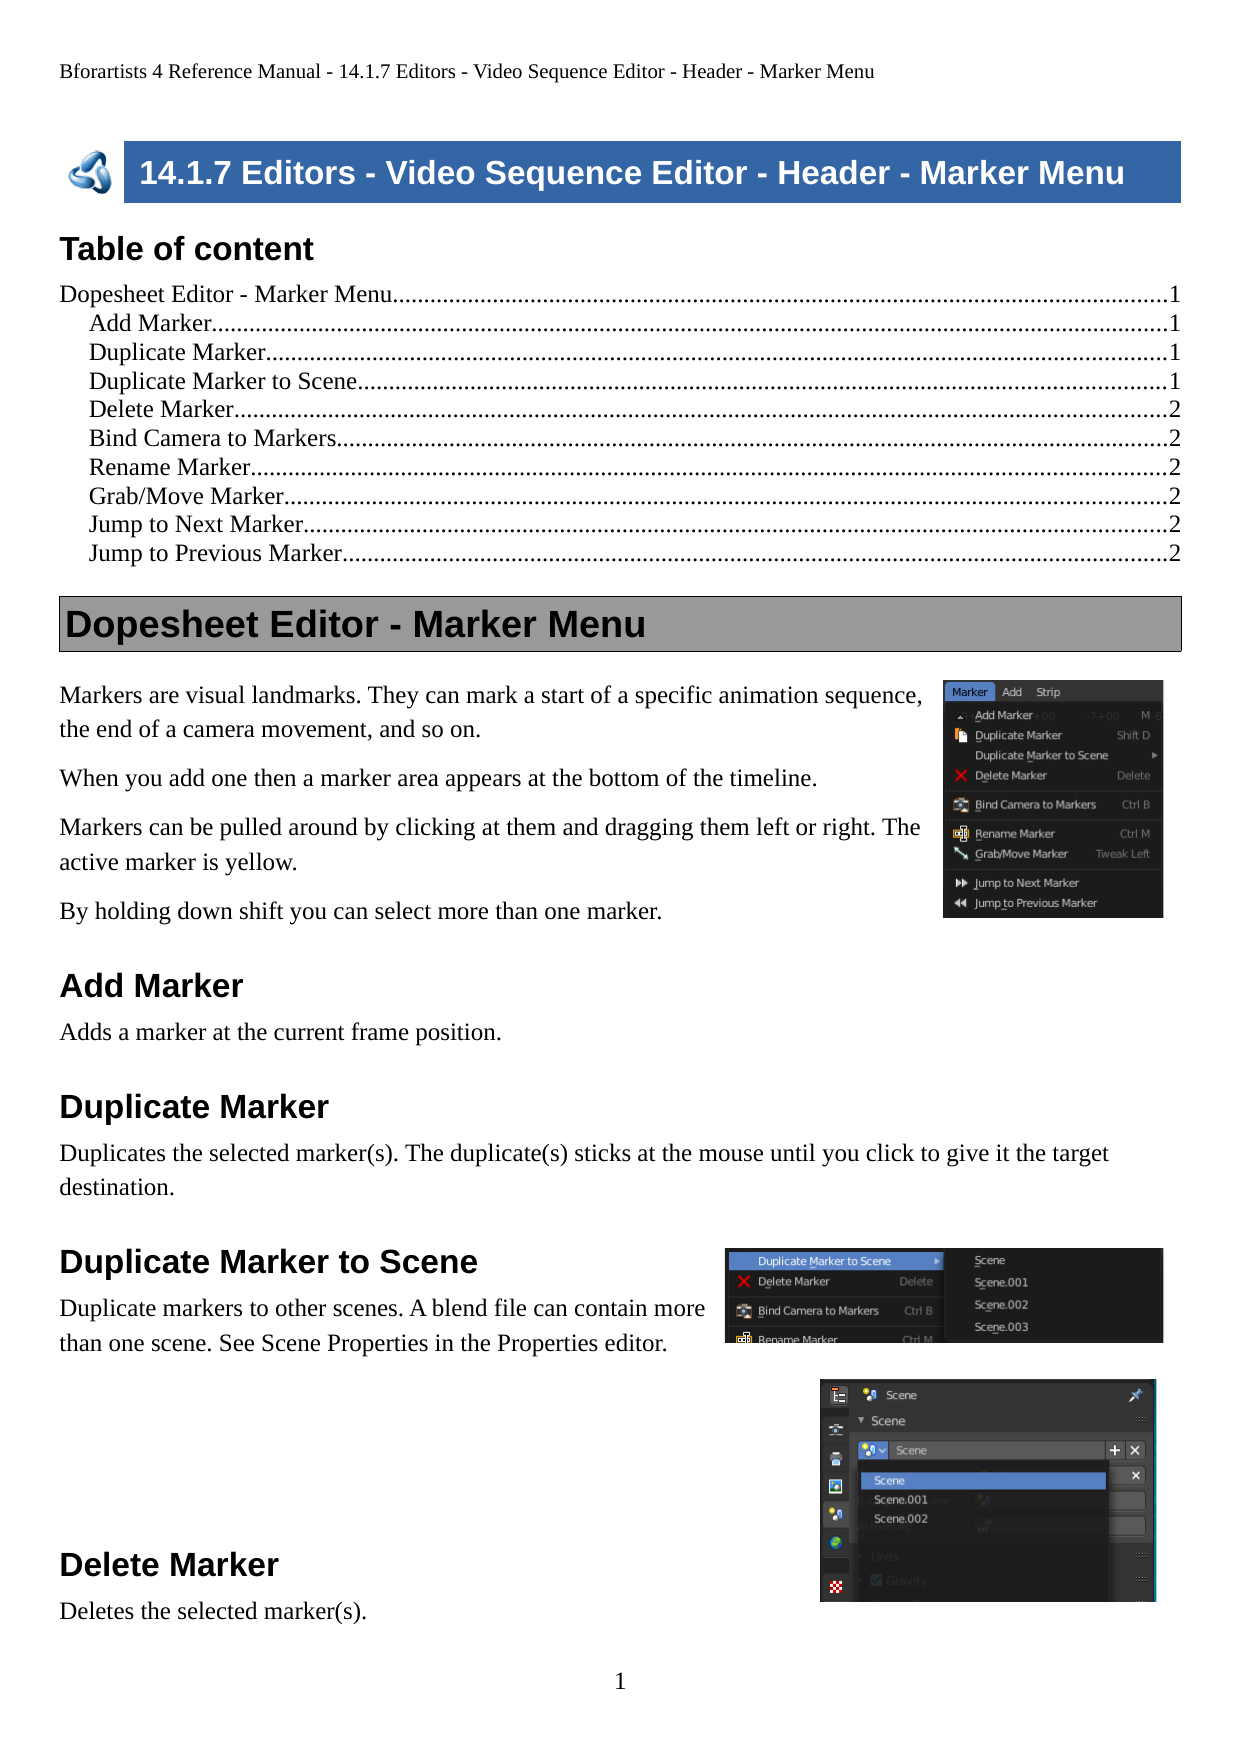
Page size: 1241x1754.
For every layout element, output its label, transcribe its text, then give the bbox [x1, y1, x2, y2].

picture [943, 680, 1164, 918]
text Dopesheet Editor - Marker Menu 1 [59, 279, 1181, 308]
picture [65, 147, 114, 197]
table_header Dopesheet Editor - Marker Menu [60, 597, 1181, 651]
text Rename Marker 2 [88, 452, 1181, 481]
text Markers can be pulled around by clicking at them and dragging them left or right. The active marker is yellow. [59, 812, 943, 876]
text Deletes the selected marker(s). [59, 1596, 1181, 1625]
text Delete Marker 2 [88, 394, 1181, 423]
picture [724, 1248, 1164, 1343]
text Duplicate Marker to Scene 1 [88, 366, 1181, 394]
subtitle [1157, 1545, 1181, 1584]
text By holding down shift you can select more than one marker. [59, 896, 1181, 925]
text Adds a marker at the current frame position. [59, 1017, 1181, 1046]
text Markers are visual landmarks. They can mark a start of a specific animation sequence, the end of a camera movement, and so on. [59, 680, 943, 743]
subtitle Delete Marker [59, 1545, 820, 1584]
text Bind Camera to Markers 2 [88, 423, 1181, 452]
table_header 14.1.7 Editors - Video Sequence Editor - Header - Marker Menu [124, 141, 1181, 203]
subtitle Table of content [59, 228, 1181, 267]
text When you add one then a marker area appears at the bottom of the timeline. [59, 763, 943, 792]
subtitle Duplicate Marker to Scene [59, 1242, 1181, 1281]
picture [820, 1379, 1157, 1602]
text Add Marker 1 [88, 308, 1181, 337]
table_header [59, 141, 124, 203]
subtitle Duplicate Marker [59, 1087, 1181, 1126]
text Grab/Move Marker 2 [88, 481, 1181, 509]
text Jump to Next Marker 2 [88, 509, 1181, 538]
subtitle Add Marker [59, 966, 1181, 1004]
text Duplicate Marker 1 [88, 337, 1181, 366]
text Duplicate markers to other scenes. A blend file can contain more than one scene. See Scene Properties in the Properties editor. [59, 1293, 1181, 1357]
text Duplicates the selected marker(s). The duplicate(s) sticks at the mouse until you click to give it the target destination. [59, 1138, 1181, 1201]
text Jump to Previous Marker 2 [88, 538, 1181, 567]
